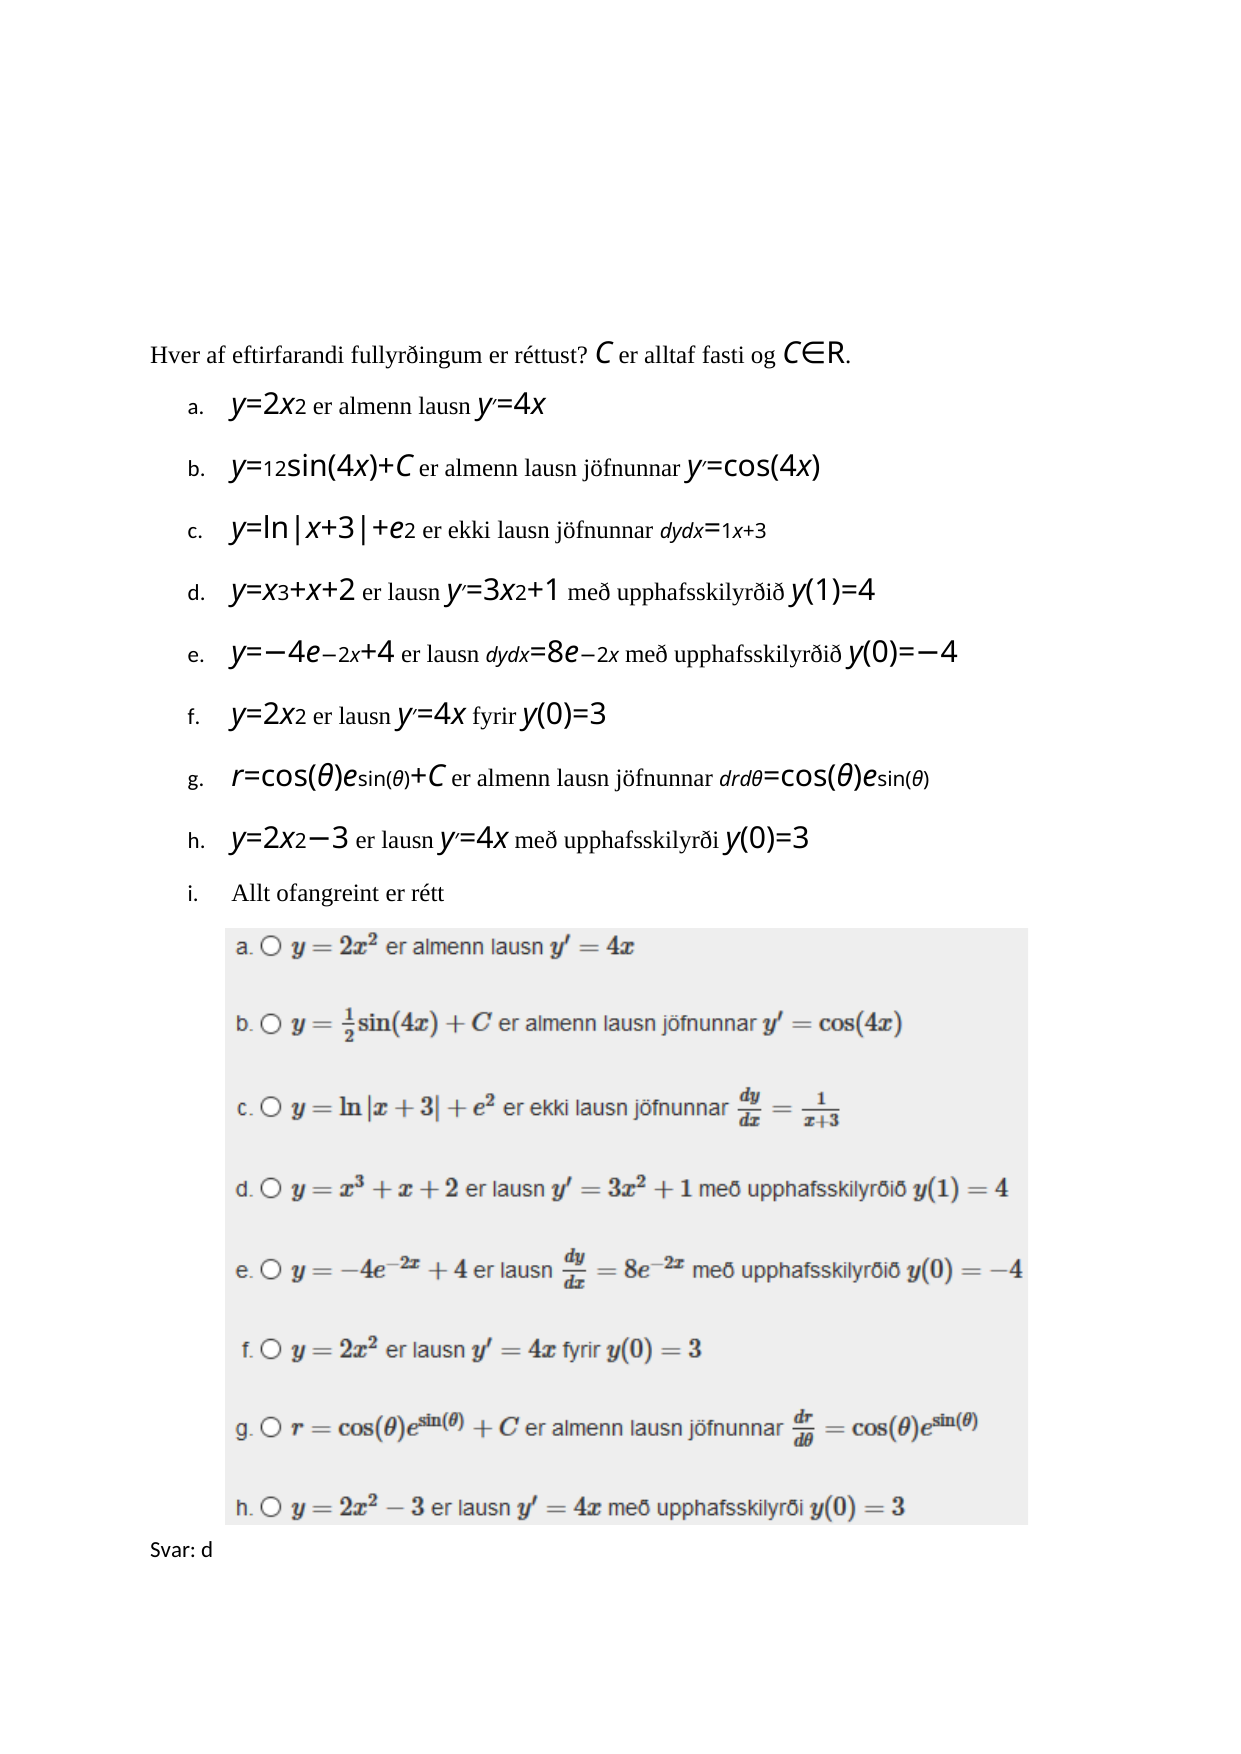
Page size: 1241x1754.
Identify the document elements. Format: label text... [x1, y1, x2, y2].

list Allt ofangreint er rétt [187, 878, 1090, 907]
text Hver af eftirfarandi fullyrðingum er réttust? C er alltaf fasti og C∈R. [150, 331, 1090, 372]
list y=2x2 er almenn lausn y′=4x [187, 382, 1090, 423]
list y=2x2−3 er lausn y′=4x með upphafsskilyrði y(0)=3 [187, 816, 1090, 857]
list y=ln|x+3|+e2 er ekki lausn jöfnunnar dydx=1x+3 [187, 506, 1090, 547]
list y=−4e−2x+4 er lausn dydx=8e−2x með upphafsskilyrðið y(0)=−4 [187, 630, 1090, 671]
list y=12sin(4x)+C er almenn lausn jöfnunnar y′=cos(4x) [187, 444, 1090, 486]
list y=2x2 er lausn y′=4x fyrir y(0)=3 [187, 692, 1090, 733]
text Svar: d [150, 1535, 1090, 1563]
list r=cos(θ)esin(θ)+C er almenn lausn jöfnunnar drdθ=cos(θ)esin(θ) [187, 754, 1090, 795]
list y=x3+x+2 er lausn y′=3x2+1 með upphafsskilyrðið y(1)=4 [187, 568, 1090, 609]
